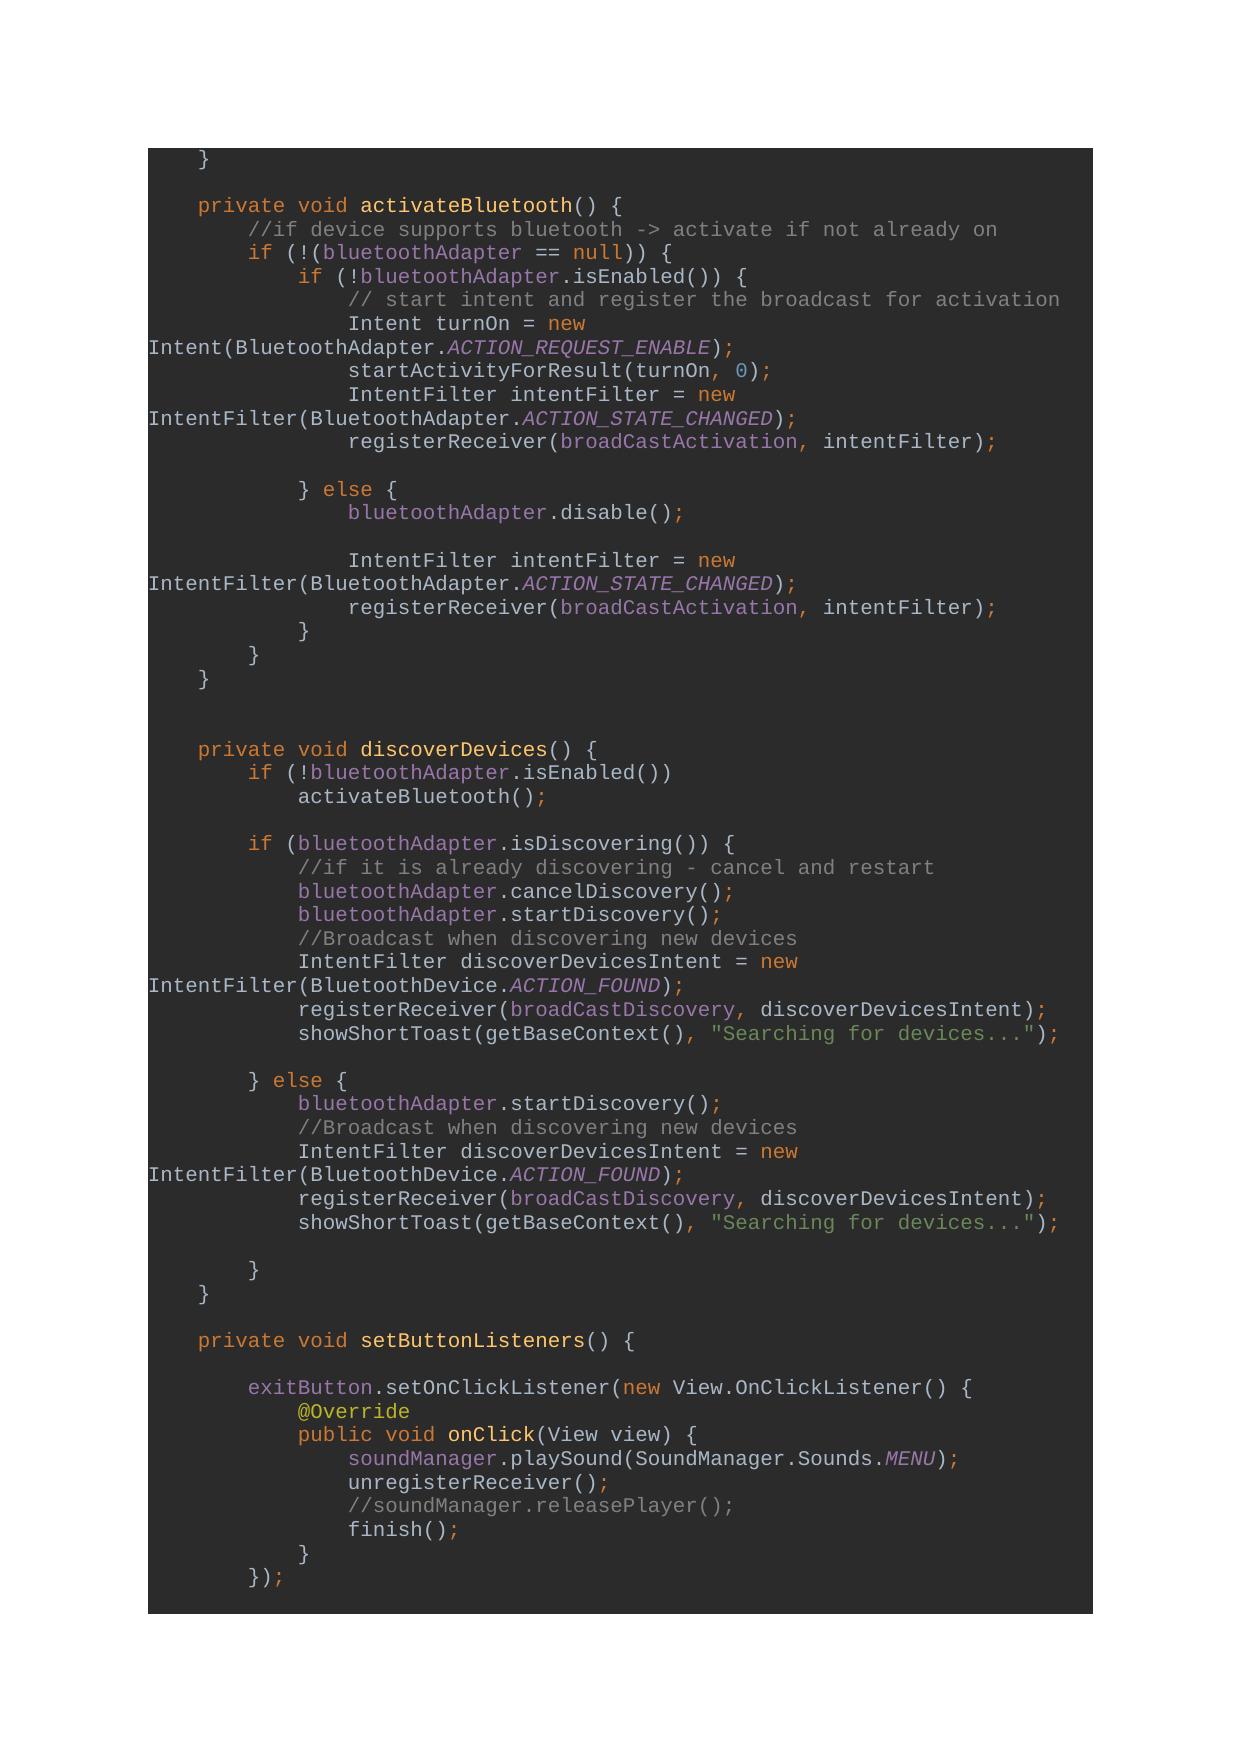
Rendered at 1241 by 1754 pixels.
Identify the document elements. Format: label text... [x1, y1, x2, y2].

text } private void activateBluetooth() { //if device supports bluetooth -> activate if not already on if (!(bluetoothAdapter == null)) { if (!bluetoothAdapter.isEnabled()) { // start intent and register the broadcast for activation Intent turnOn = new Intent(BluetoothAdapter.ACTION_REQUEST_ENABLE); startActivityForResult(turnOn, 0); IntentFilter intentFilter = new IntentFilter(BluetoothAdapter.ACTION_STATE_CHANGED); registerReceiver(broadCastActivation, intentFilter); } else { bluetoothAdapter.disable(); IntentFilter intentFilter = new IntentFilter(BluetoothAdapter.ACTION_STATE_CHANGED); registerReceiver(broadCastActivation, intentFilter); } } } private void discoverDevices() { if (!bluetoothAdapter.isEnabled()) activateBluetooth(); if (bluetoothAdapter.isDiscovering()) { //if it is already discovering - cancel and restart bluetoothAdapter.cancelDiscovery(); bluetoothAdapter.startDiscovery(); //Broadcast when discovering new devices IntentFilter discoverDevicesIntent = new IntentFilter(BluetoothDevice.ACTION_FOUND); registerReceiver(broadCastDiscovery, discoverDevicesIntent); showShortToast(getBaseContext(), "Searching for devices..."); } else { bluetoothAdapter.startDiscovery(); //Broadcast when discovering new devices IntentFilter discoverDevicesIntent = new IntentFilter(BluetoothDevice.ACTION_FOUND); registerReceiver(broadCastDiscovery, discoverDevicesIntent); showShortToast(getBaseContext(), "Searching for devices..."); } } private void setButtonListeners() { exitButton.setOnClickListener(new View.OnClickListener() { @Override public void onClick(View view) { soundManager.playSound(SoundManager.Sounds.MENU); unregisterReceiver(); //soundManager.releasePlayer(); finish(); } }); [148, 148, 1093, 1614]
